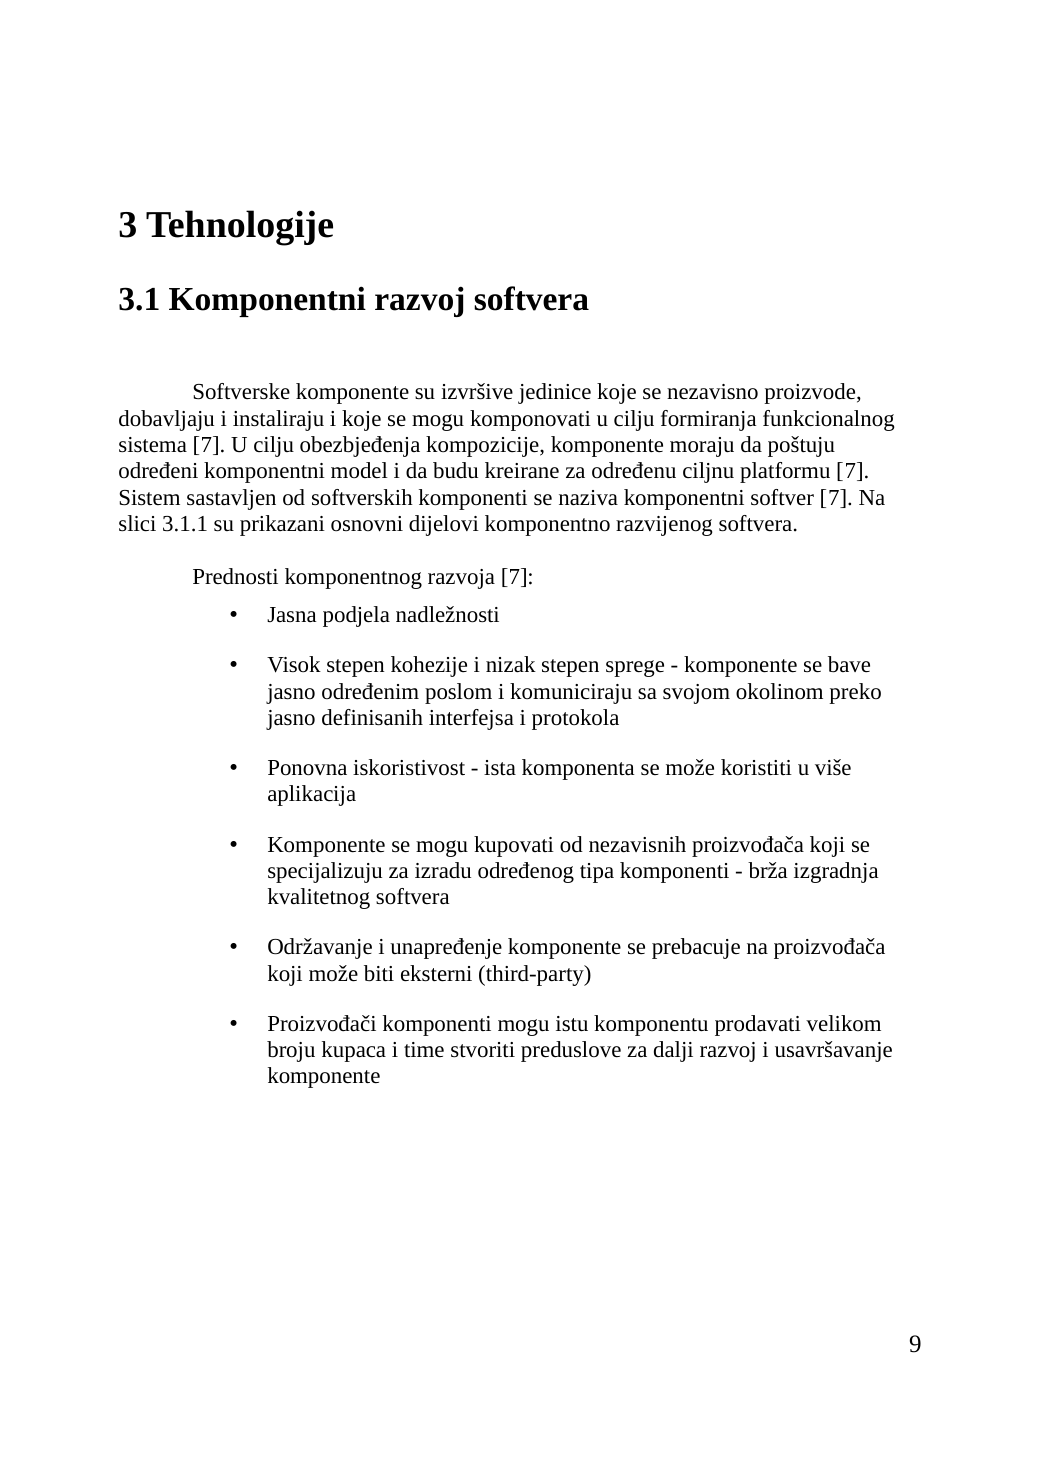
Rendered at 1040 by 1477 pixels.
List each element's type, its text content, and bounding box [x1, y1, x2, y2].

text Softverske komponente su izvršive jedinice koje se nezavisno proizvode, dobavljaju i instaliraju i koje se mogu komponovati u cilju formiranja funkcionalnog sistema [7]. U cilju obezbjeđenja kompozicije, komponente moraju da poštuju određeni komponentni model i da budu kreirane za određenu ciljnu platformu [7]. Sistem sastavljen od softverskih komponenti se naziva komponentni softver [7]. Na slici 3.1.1 su prikazani osnovni dijelovi komponentno razvijenog softvera. [118, 376, 921, 537]
list Komponente se mogu kupovati od nezavisnih proizvođača koji se specijalizuju za izradu određenog tipa komponenti - brža izgradnja kvalitetnog softvera [229, 831, 921, 910]
list Održavanje i unapređenje komponente se prebacuje na proizvođača koji može biti eksterni (third-party) [229, 933, 921, 986]
list Proizvođači komponenti mogu istu komponentu prodavati velikom broju kupaca i time stvoriti preduslove za dalji razvoj i usavršavanje komponente [229, 1010, 921, 1089]
list Jasna podjela nadležnosti [229, 601, 921, 628]
list Visok stepen kohezije i nizak stepen sprege - komponente se bave jasno određenim poslom i komuniciraju sa svojom okolinom preko jasno definisanih interfejsa i protokola [229, 651, 921, 730]
text Prednosti komponentnog razvoja [7]: [118, 563, 921, 589]
subtitle 3.1 Komponentni razvoj softvera [118, 279, 921, 317]
list Ponovna iskoristivost - ista komponenta se može koristiti u više aplikacija [229, 754, 921, 807]
subtitle 3 Tehnologije [118, 202, 921, 246]
